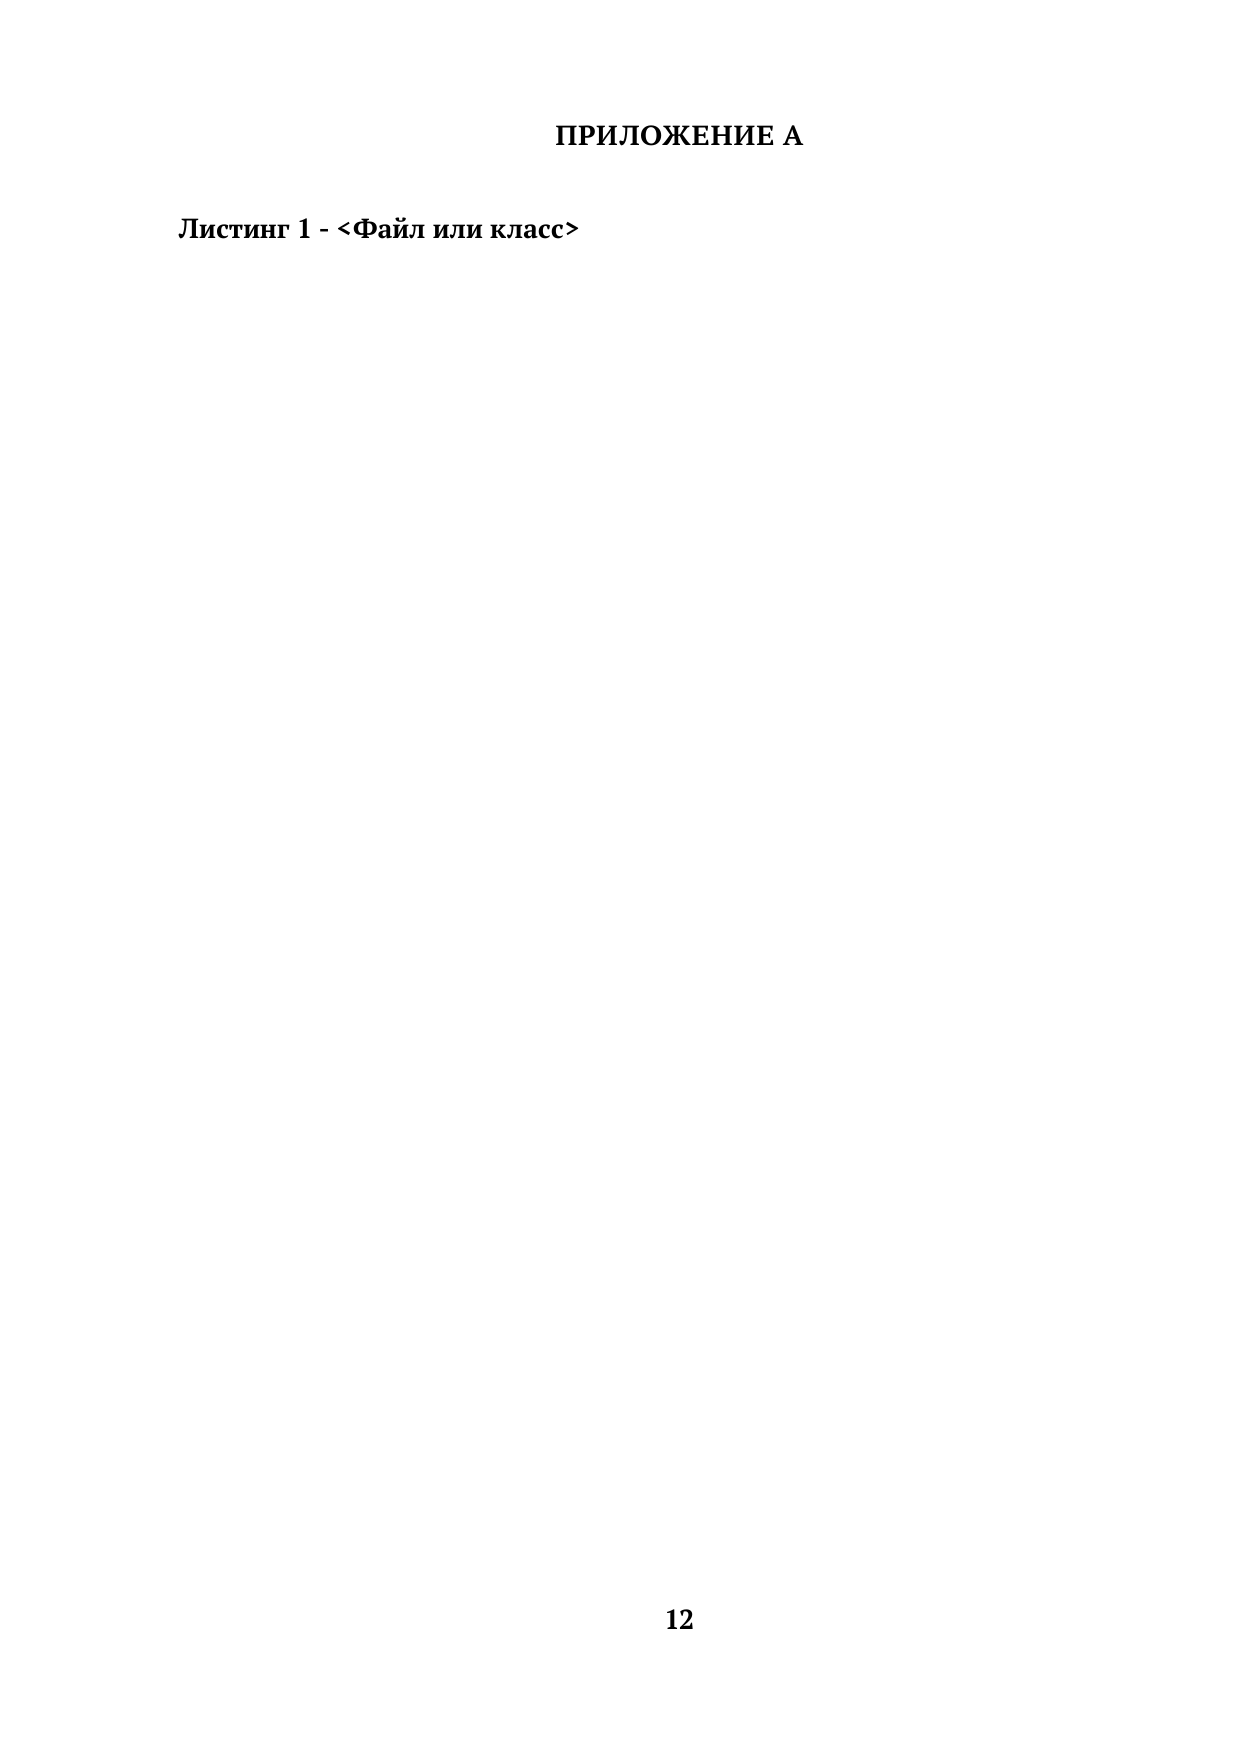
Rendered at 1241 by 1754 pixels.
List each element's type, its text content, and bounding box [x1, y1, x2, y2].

subtitle ПРИЛОЖЕНИЕ А [177, 118, 1181, 152]
text Листинг 1 - <Файл или класс> [177, 211, 1181, 244]
